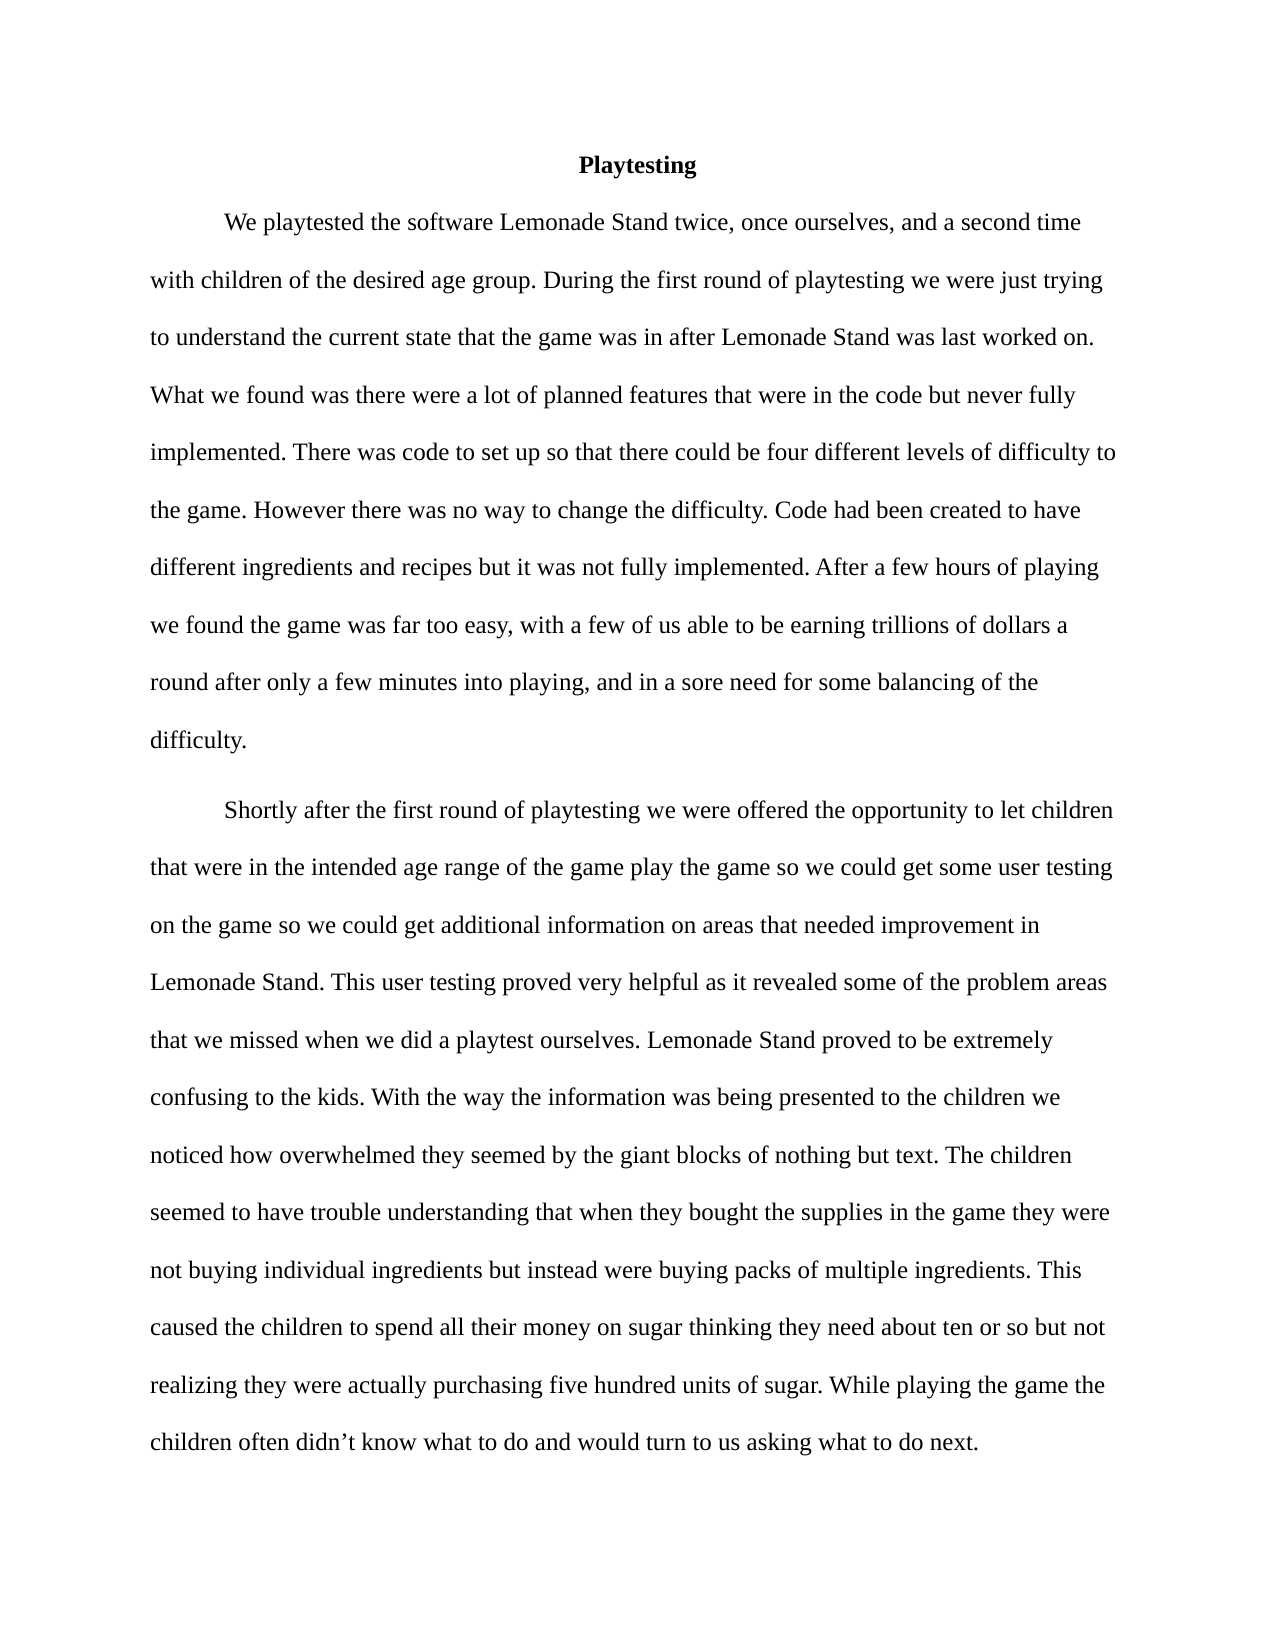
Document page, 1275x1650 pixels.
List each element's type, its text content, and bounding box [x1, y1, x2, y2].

text We playtested the software Lemonade Stand twice, once ourselves, and a second time with children of the desired age group. During the first round of playtesting we were just trying to understand the current state that the game was in after Lemonade Stand was last worked on. What we found was there were a lot of planned features that were in the code but never fully implemented. There was code to set up so that there could be four different levels of difficulty to the game. However there was no way to change the difficulty. Code had been created to have different ingredients and recipes but it was not fully implemented. After a few hours of playing we found the game was far too easy, with a few of us able to be earning trillions of dollars a round after only a few minutes into playing, and in a sore need for some balancing of the difficulty. [150, 207, 1125, 754]
text Playtesting [150, 150, 1125, 179]
text Shortly after the first round of playtesting we were offered the opportunity to let children that were in the intended age range of the game play the game so we could get some user testing on the game so we could get additional information on areas that needed improvement in Lemonade Stand. This user testing proved very helpful as it revealed some of the problem areas that we missed when we did a playtest ourselves. Lemonade Stand proved to be extremely confusing to the kids. With the way the information was being presented to the children we noticed how overwhelmed they seemed by the giant blocks of nothing but text. The children seemed to have trouble understanding that when they bought the supplies in the game they were not buying individual ingredients but instead were buying packs of multiple ingredients. This caused the children to spend all their money on sugar thinking they need about ten or so but not realizing they were actually purchasing five hundred units of sugar. While playing the game the children often didn’t know what to do and would turn to us asking what to do next. [150, 795, 1125, 1456]
